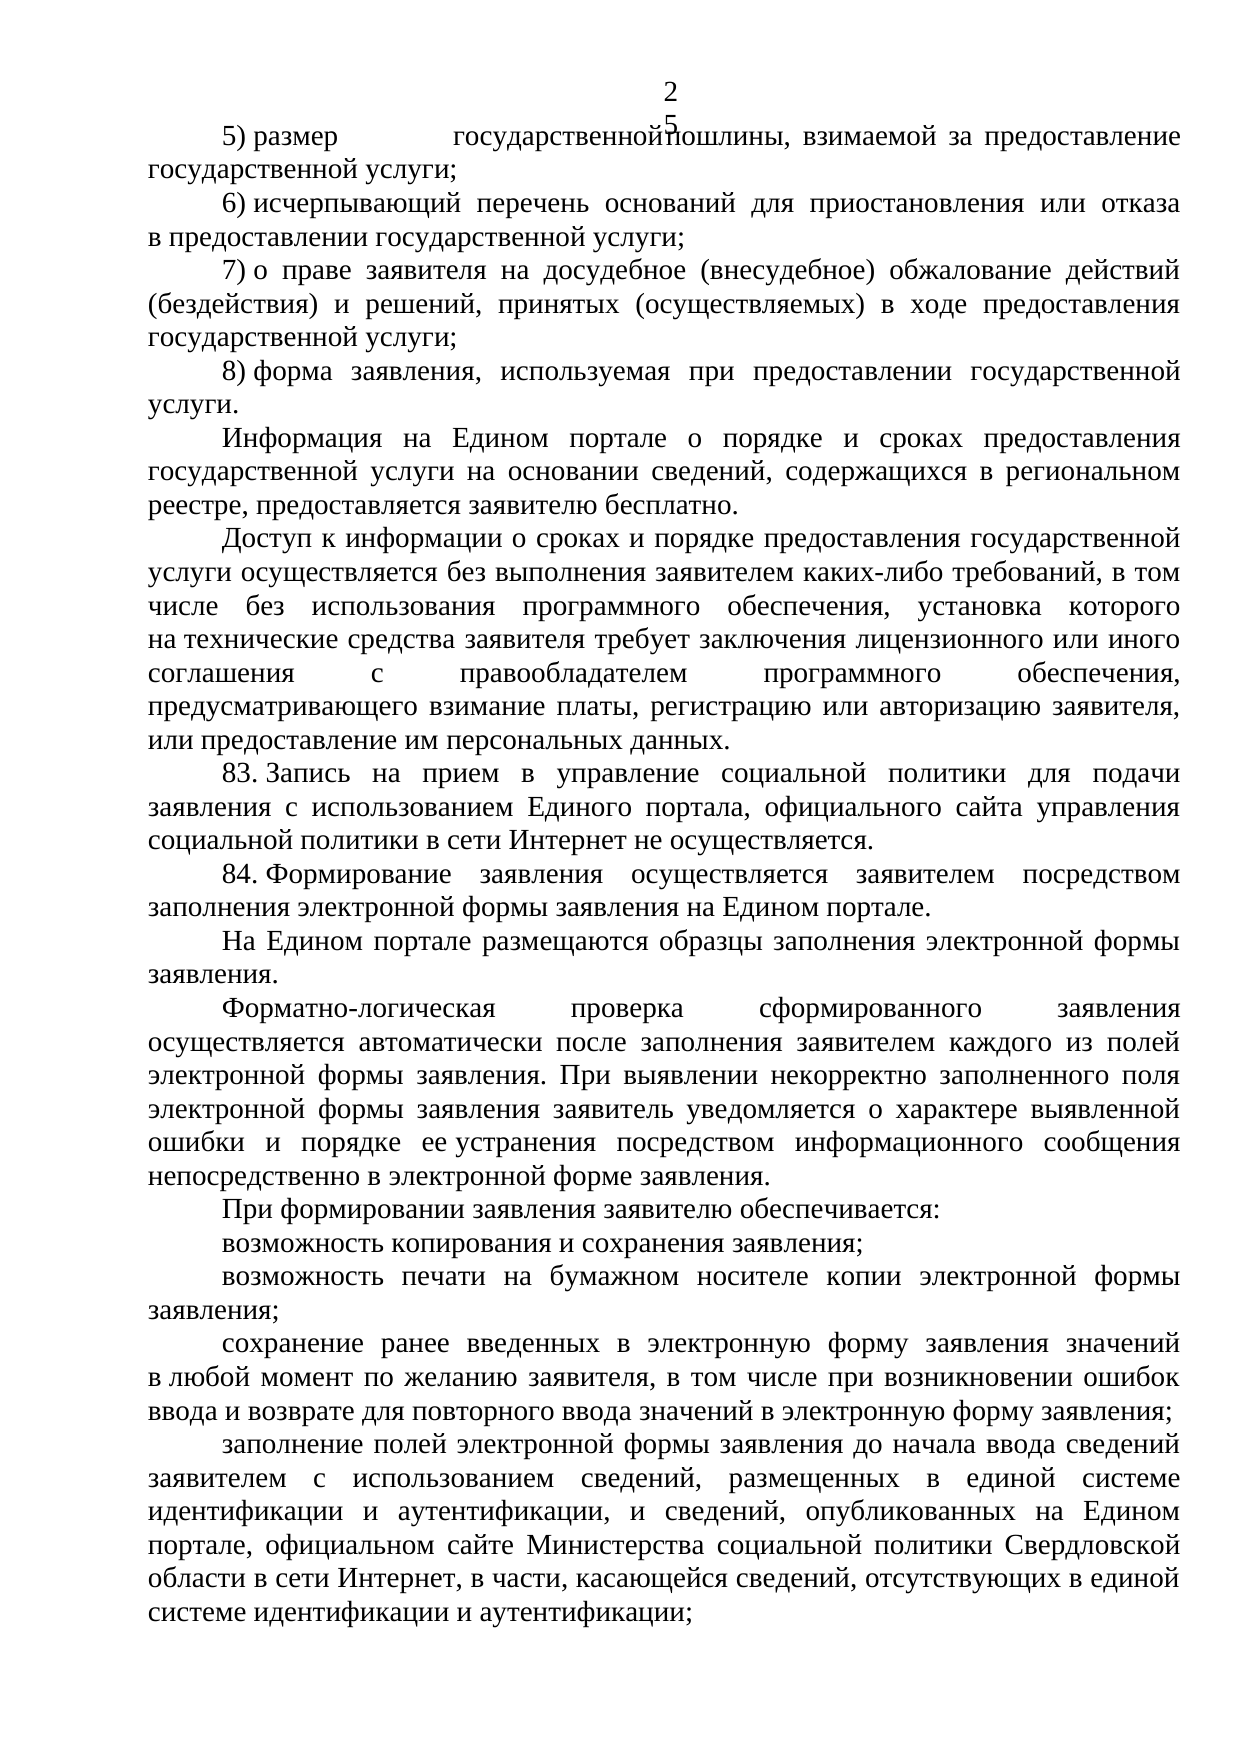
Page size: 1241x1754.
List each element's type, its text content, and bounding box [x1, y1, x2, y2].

text При формировании заявления заявителю обеспечивается: [148, 1191, 1181, 1225]
text возможность копирования и сохранения заявления; [148, 1225, 1181, 1258]
text сохранение ранее введенных в электронную форму заявления значений в любой момент по желанию заявителя, в том числе при возникновении ошибок ввода и возврате для повторного ввода значений в электронную форму заявления; [148, 1326, 1181, 1426]
text Форматно-логическая проверка сформированного заявления осуществляется автоматически после заполнения заявителем каждого из полей электронной формы заявления. При выявлении некорректно заполненного поля электронной формы заявления заявитель уведомляется о характере выявленной ошибки и порядке ее устранения посредством информационного сообщения непосредственно в электронной форме заявления. [148, 990, 1181, 1191]
list Запись на прием в управление социальной политики для подачи заявления с использованием Единого портала, официального сайта управления социальной политики в сети Интернет не осуществляется. [148, 755, 1181, 856]
text заполнение полей электронной формы заявления до начала ввода сведений заявителем с использованием сведений, размещенных в единой системе идентификации и аутентификации, и сведений, опубликованных на Едином портале, официальном сайте Министерства социальной политики Свердловской области в сети Интернет, в части, касающейся сведений, отсутствующих в единой системе идентификации и аутентификации; [148, 1426, 1181, 1627]
text 6) исчерпывающий перечень оснований для приостановления или отказа в предоставлении государственной услуги; [148, 185, 1181, 252]
text 7) о праве заявителя на досудебное (внесудебное) обжалование действий (бездействия) и решений, принятых (осуществляемых) в ходе предоставления государственной услуги; [148, 252, 1181, 353]
list Формирование заявления осуществляется заявителем посредством заполнения электронной формы заявления на Едином портале. [148, 856, 1181, 923]
text 8) форма заявления, используемая при предоставлении государственной услуги. [148, 353, 1181, 420]
text Информация на Едином портале о порядке и сроках предоставления государственной услуги на основании сведений, содержащихся в региональном реестре, предоставляется заявителю бесплатно. [148, 420, 1181, 521]
text возможность печати на бумажном носителе копии электронной формы заявления; [148, 1258, 1181, 1326]
text На Едином портале размещаются образцы заполнения электронной формы заявления. [148, 923, 1181, 990]
text 5) размер государственной пошлины, взимаемой за предоставление государственной услуги; [148, 118, 1181, 185]
text Доступ к информации о сроках и порядке предоставления государственной услуги осуществляется без выполнения заявителем каких-либо требований, в том числе без использования программного обеспечения, установка которого на технические средства заявителя требует заключения лицензионного или иного соглашения с правообладателем программного обеспечения, предусматривающего взимание платы, регистрацию или авторизацию заявителя, или предоставление им персональных данных. [148, 521, 1181, 755]
